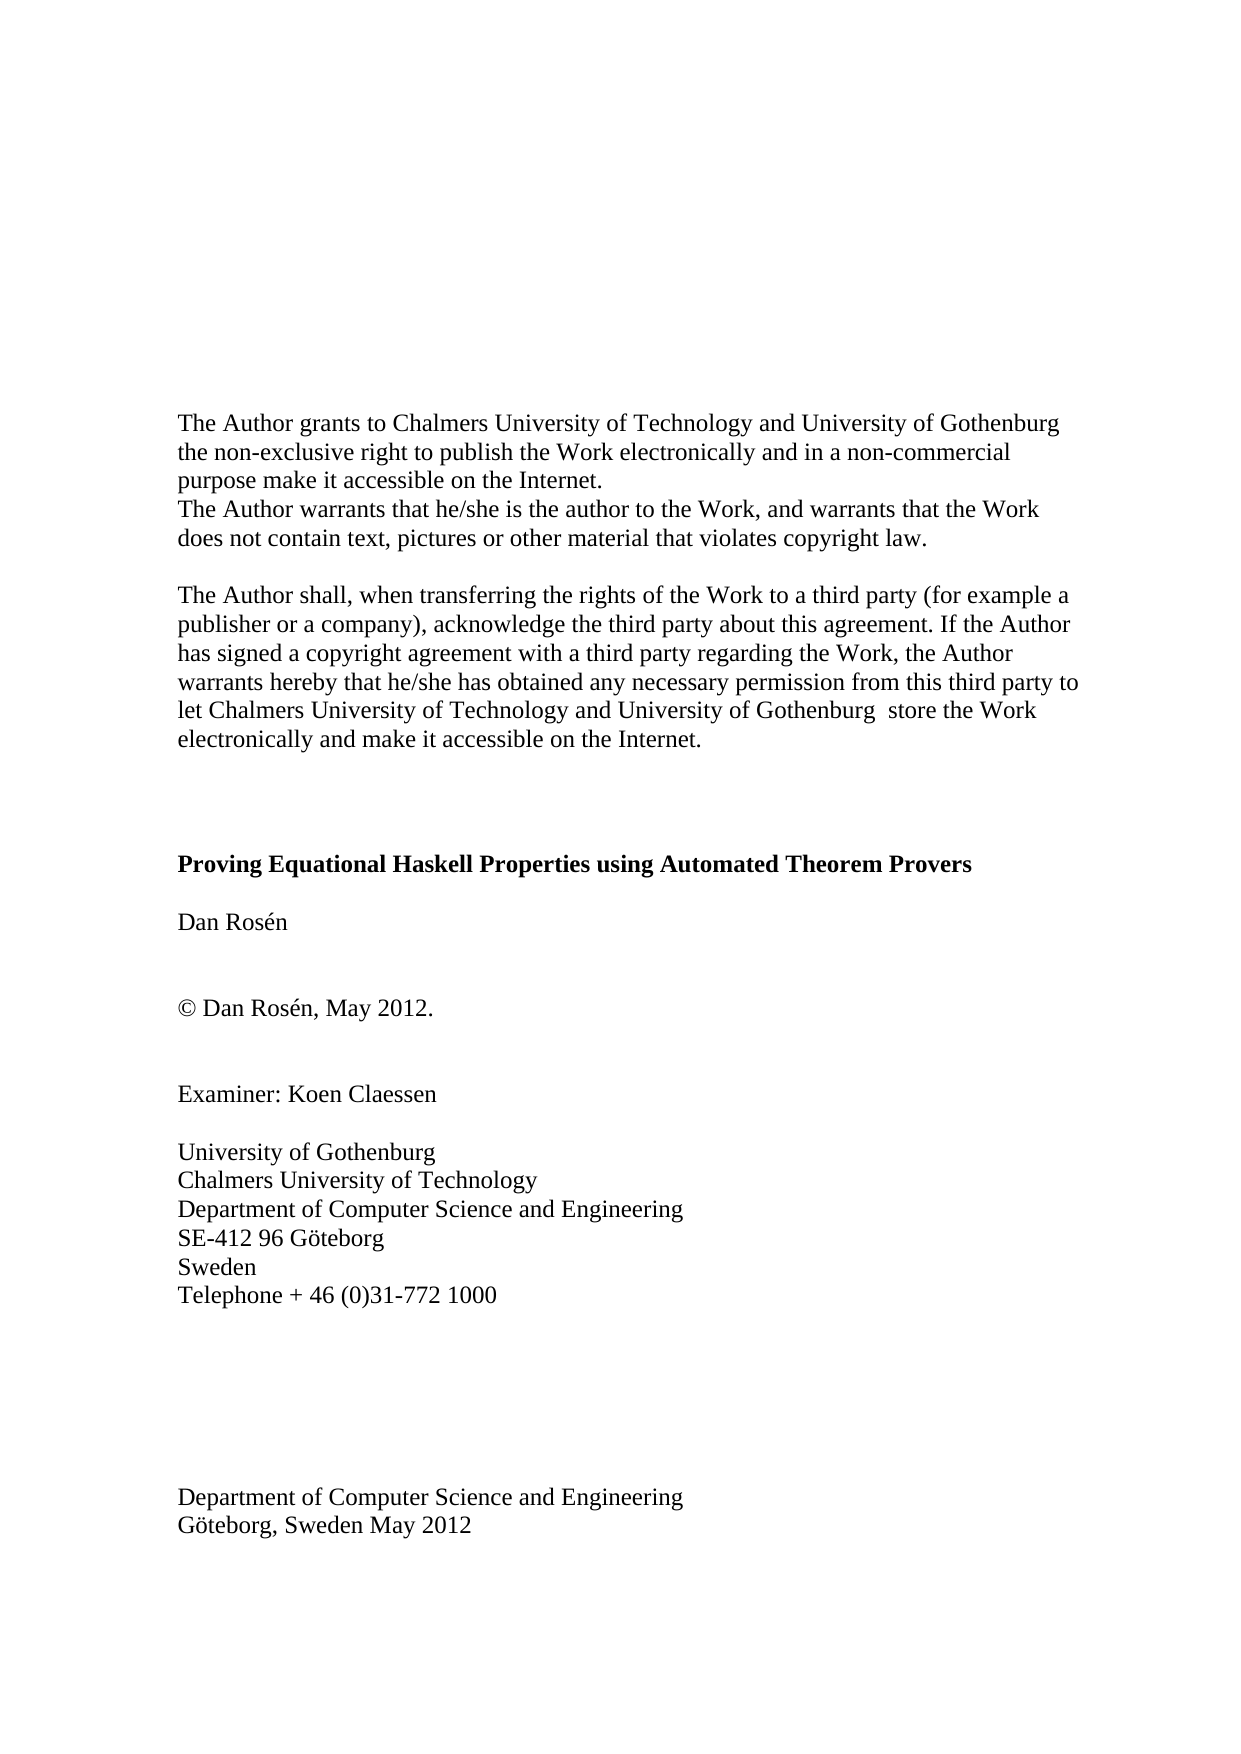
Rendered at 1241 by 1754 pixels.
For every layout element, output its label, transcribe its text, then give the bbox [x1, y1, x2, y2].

text The Author grants to Chalmers University of Technology and University of Gothenburg the non-exclusive right to publish the Work electronically and in a non-commercial purpose make it accessible on the Internet. [177, 408, 1087, 494]
text Chalmers University of Technology [177, 1166, 1087, 1194]
text University of Gothenburg [177, 1137, 1087, 1166]
text Department of Computer Science and Engineering [177, 1482, 1087, 1511]
text Dan Rosén [177, 907, 1087, 936]
text Göteborg, Sweden May 2012 [177, 1511, 1087, 1539]
text © Dan Rosén, May 2012. [177, 993, 1087, 1022]
text Examiner: Koen Claessen [177, 1079, 1087, 1108]
text The Author shall, when transferring the rights of the Work to a third party (for example a publisher or a company), acknowledge the third party about this agreement. If the Author has signed a copyright agreement with a third party regarding the Work, the Author warrants hereby that he/she has obtained any necessary permission from this third party to let Chalmers University of Technology and University of Gothenburg store the Work electronically and make it accessible on the Internet. [177, 581, 1087, 753]
text Telephone + 46 (0)31-772 1000 [177, 1281, 1087, 1309]
text Proving Equational Haskell Properties using Automated Theorem Provers [177, 849, 1087, 878]
text Department of Computer Science and Engineering [177, 1194, 1087, 1223]
text Sweden [177, 1252, 1087, 1281]
text SE-412 96 Göteborg [177, 1223, 1087, 1252]
text The Author warrants that he/she is the author to the Work, and warrants that the Work does not contain text, pictures or other material that violates copyright law. [177, 494, 1087, 552]
